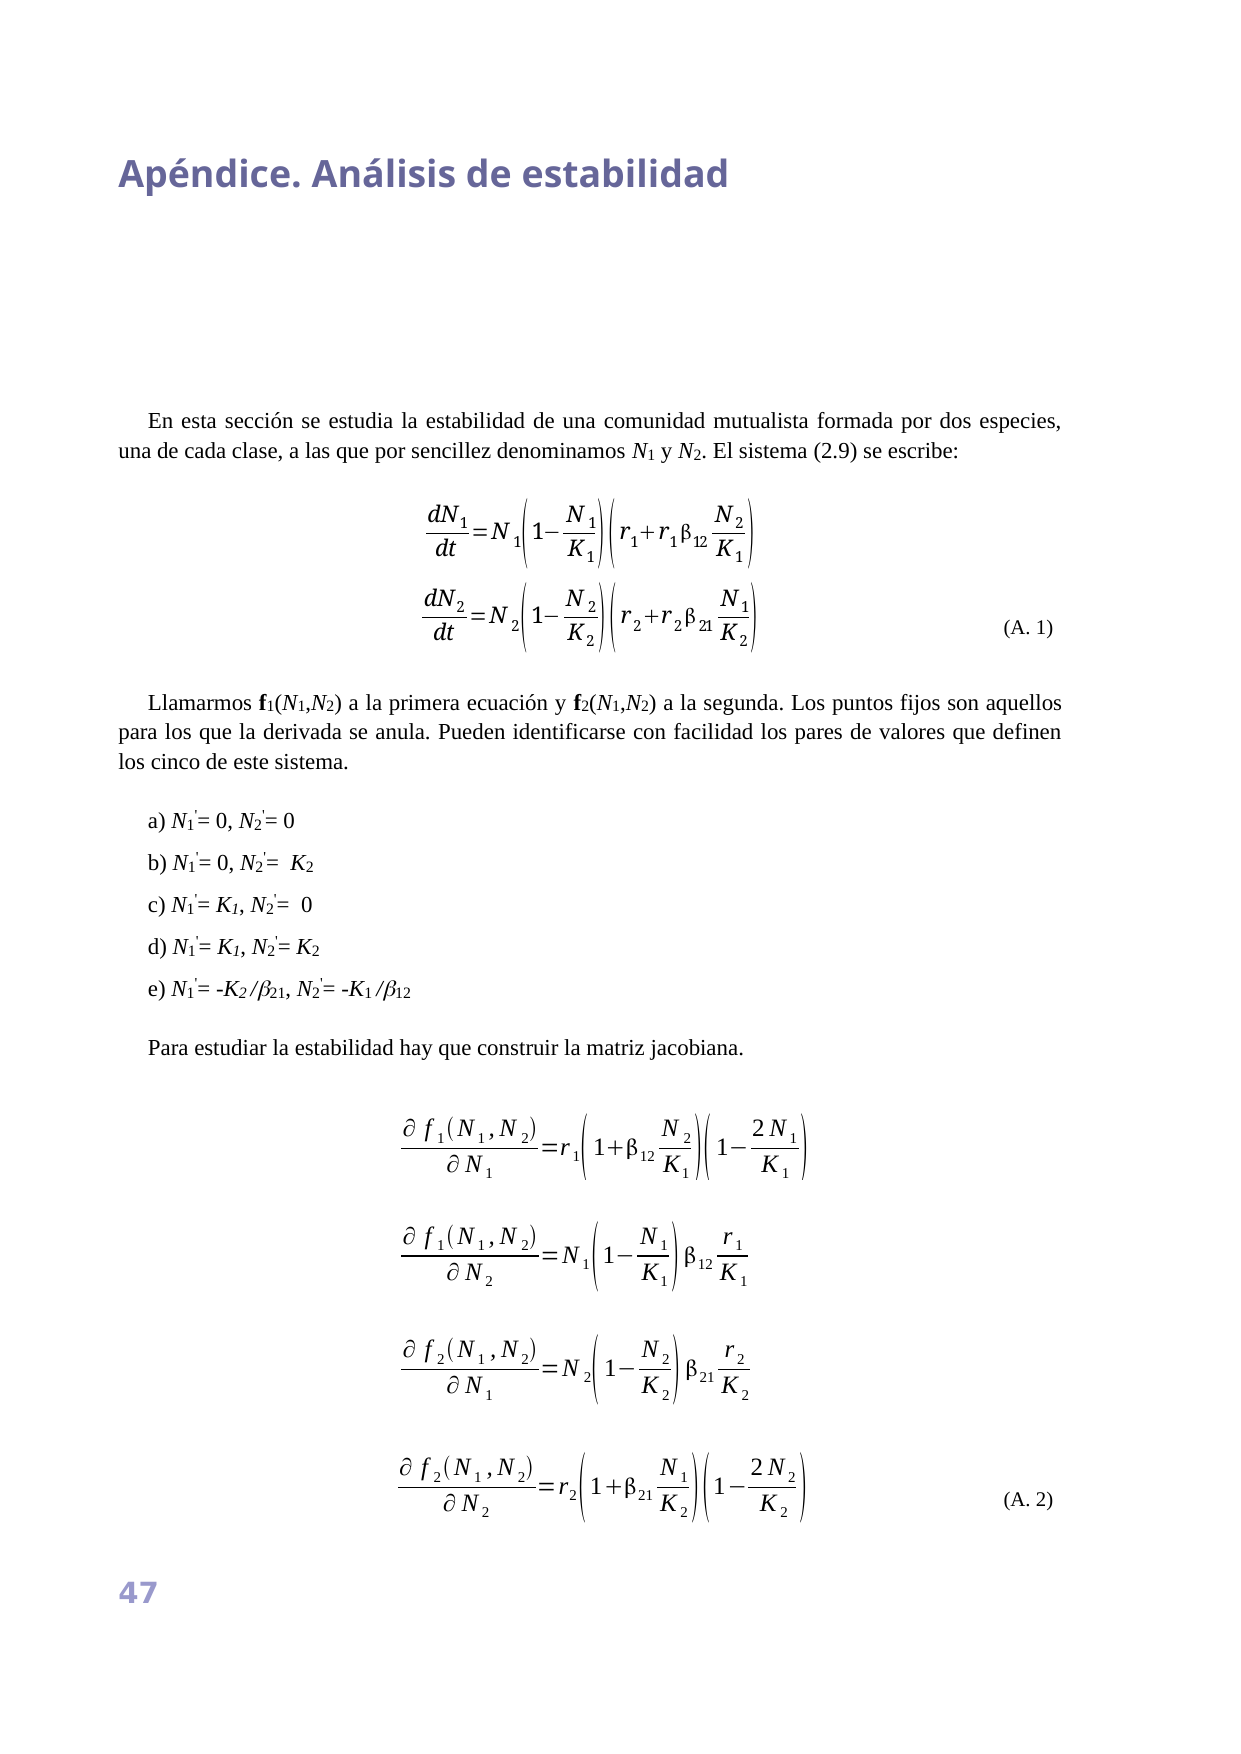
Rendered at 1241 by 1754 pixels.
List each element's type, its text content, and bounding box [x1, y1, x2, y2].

text Llamarmos f1(N1,N2) a la primera ecuación y f2(N1,N2) a la segunda. Los puntos fijos son aquellos para los que la derivada se anula. Pueden identificarse con facilidad los pares de valores que definen los cinco de este sistema. [118, 687, 1063, 775]
text b) N1'= 0, N2'= K2 [118, 847, 1063, 877]
subtitle Apéndice. Análisis de estabilidad [118, 148, 1063, 199]
text d) N1'= K1, N2'= K2 [118, 931, 1063, 961]
text e) N1'= -K2 /b21, N2'= -K1 /b12 [118, 973, 1063, 1002]
text Para estudiar la estabilidad hay que construir la matriz jacobiana. [118, 1032, 1063, 1061]
text En esta sección se estudia la estabilidad de una comunidad mutualista formada por dos especies, una de cada clase, a las que por sencillez denominamos N1 y N2. El sistema (2.9) se escribe: [118, 405, 1063, 464]
text (A. 2) [933, 1487, 1058, 1511]
text a) N1'= 0, N2'= 0 [118, 805, 1063, 834]
text (A. 1) [933, 616, 1058, 639]
text c) N1'= K1, N2'= 0 [118, 889, 1063, 918]
